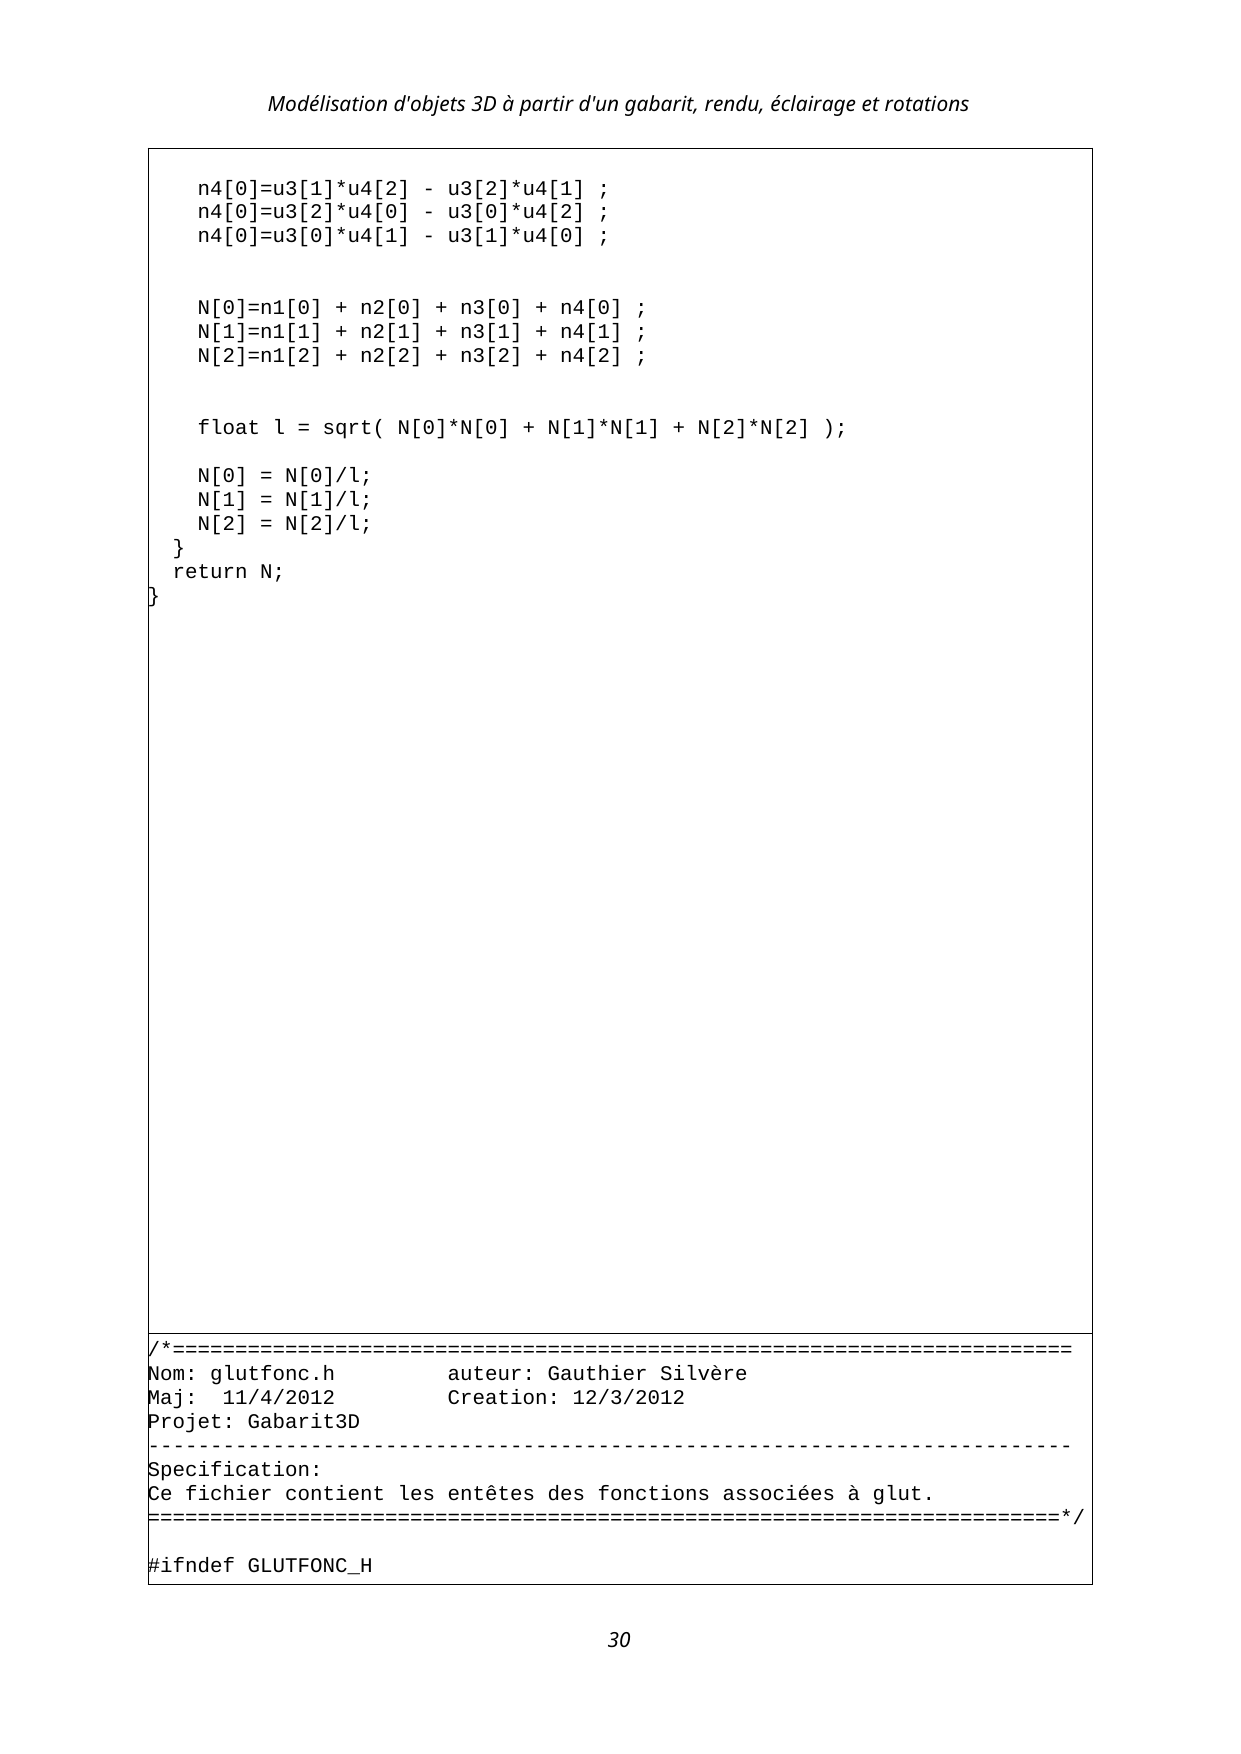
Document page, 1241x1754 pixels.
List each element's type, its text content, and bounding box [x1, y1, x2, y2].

table_cell /*======================================================================== Nom: glutfonc.h auteur: Gauthier Silvère Maj: 11/4/2012 Creation: 12/3/2012 Projet: Gabarit3D -------------------------------------------------------------------------- Specification: Ce fichier contient les entêtes des fonctions associées à glut. =========================================================================*/ #ifndef GLUTFONC_H [149, 1334, 1092, 1584]
table_cell n4[0]=u3[1]*u4[2] - u3[2]*u4[1] ; n4[0]=u3[2]*u4[0] - u3[0]*u4[2] ; n4[0]=u3[0]*u4[1] - u3[1]*u4[0] ; N[0]=n1[0] + n2[0] + n3[0] + n4[0] ; N[1]=n1[1] + n2[1] + n3[1] + n4[1] ; N[2]=n1[2] + n2[2] + n3[2] + n4[2] ; float l = sqrt( N[0]*N[0] + N[1]*N[1] + N[2]*N[2] ); N[0] = N[0]/l; N[1] = N[1]/l; N[2] = N[2]/l; } return N; } [149, 149, 1092, 1333]
